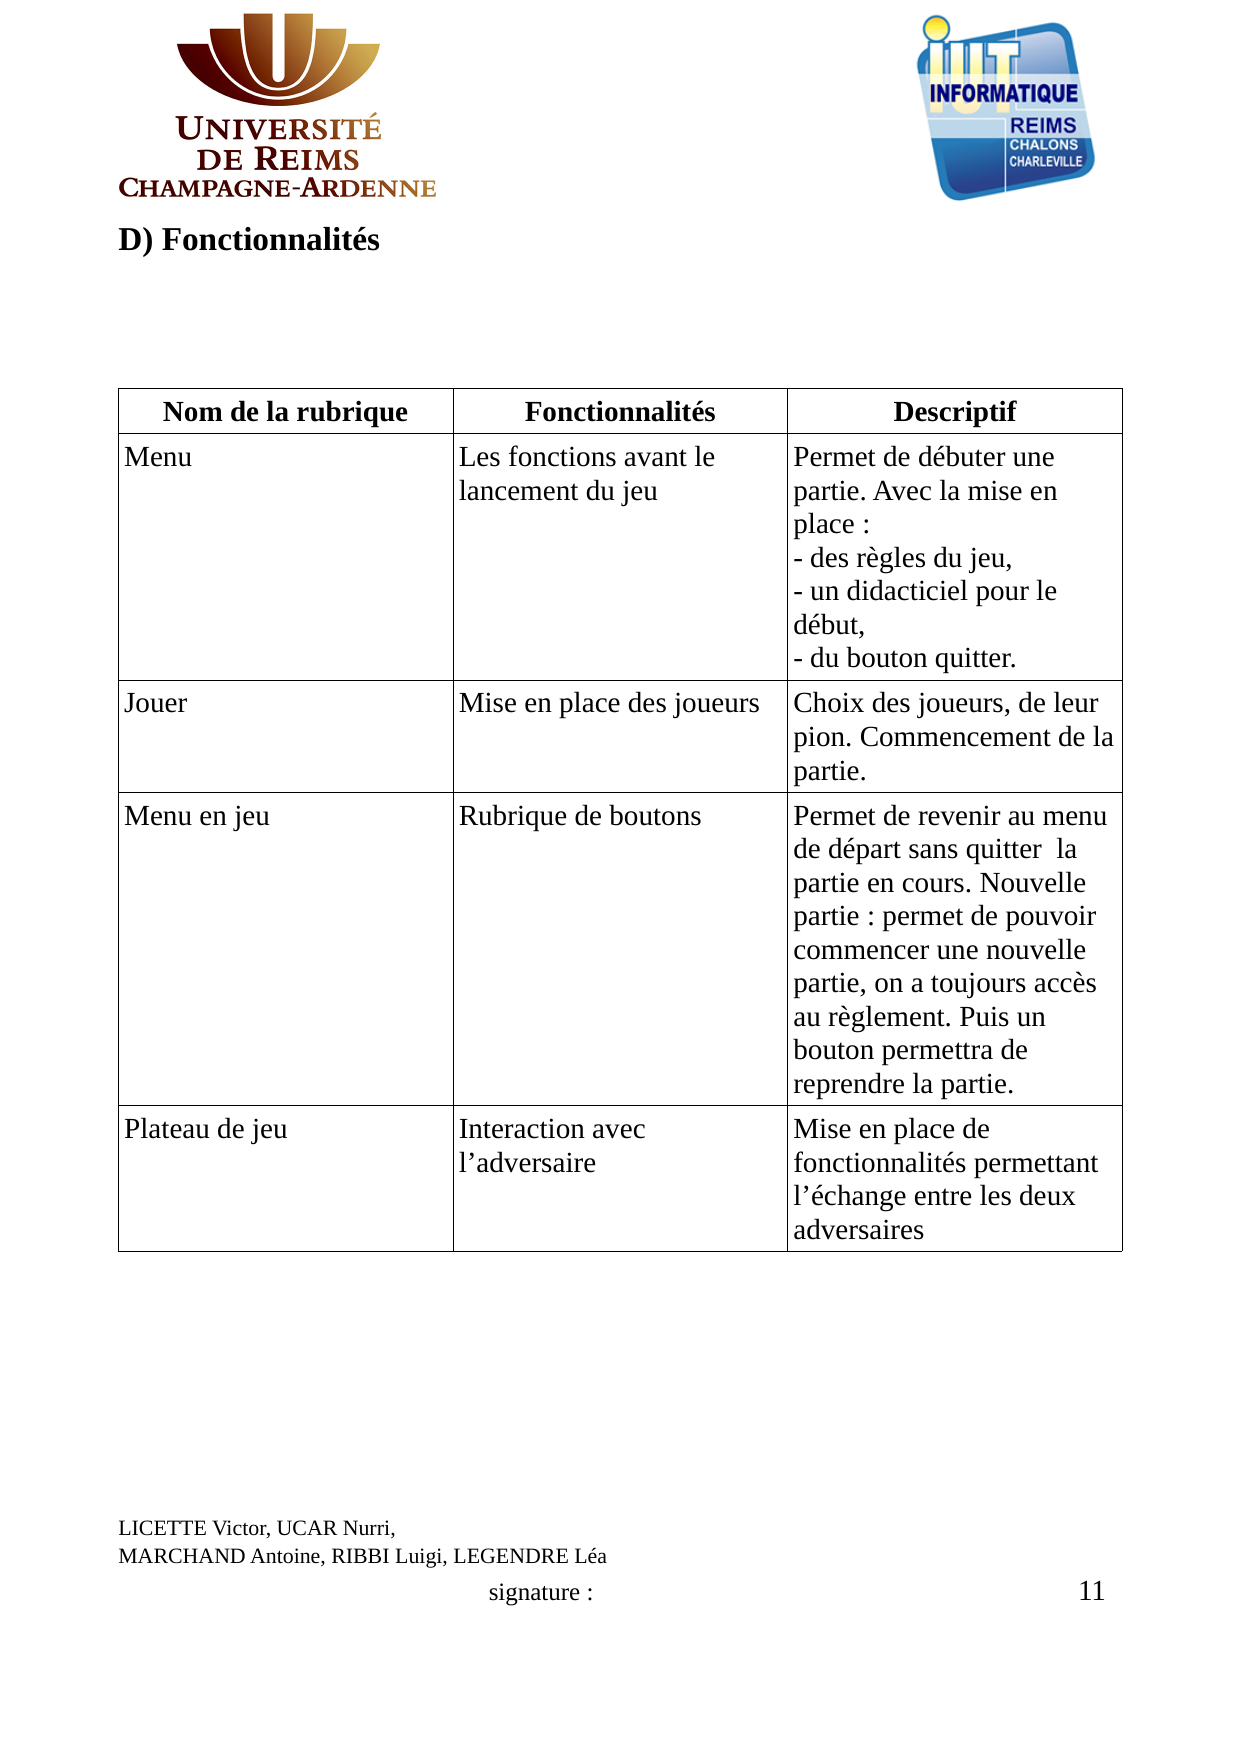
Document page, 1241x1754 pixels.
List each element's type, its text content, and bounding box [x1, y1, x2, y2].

picture [117, 0, 437, 211]
table_cell Choix des joueurs, de leur pion. Commencement de la partie. [788, 681, 1122, 792]
table_cell Permet de débuter une partie. Avec la mise en place : - des règles du jeu, - un didacticiel pour le début, - du bouton quitter. [788, 434, 1122, 680]
table_cell Rubrique de boutons [454, 793, 787, 1105]
table_cell Mise en place de fonctionnalités permettant l’échange entre les deux adversaires [788, 1106, 1122, 1251]
table_cell Interaction avec l’adversaire [454, 1106, 787, 1251]
table_cell Menu en jeu [119, 793, 453, 1105]
table_header Nom de la rubrique [119, 389, 453, 433]
subtitle D) Fonctionnalités [118, 202, 1122, 258]
table_header Fonctionnalités [454, 389, 787, 433]
table_cell Mise en place des joueurs [454, 681, 787, 792]
table_cell Plateau de jeu [119, 1106, 453, 1251]
table_header Descriptif [788, 389, 1122, 433]
table_cell Les fonctions avant le lancement du jeu [454, 434, 787, 680]
table_cell Permet de revenir au menu de départ sans quitter la partie en cours. Nouvelle partie : permet de pouvoir commencer une nouvelle partie, on a toujours accès au règlement. Puis un bouton permettra de reprendre la partie. [788, 793, 1122, 1105]
picture [899, 0, 1120, 220]
table_cell Jouer [119, 681, 453, 792]
table_cell Menu [119, 434, 453, 680]
